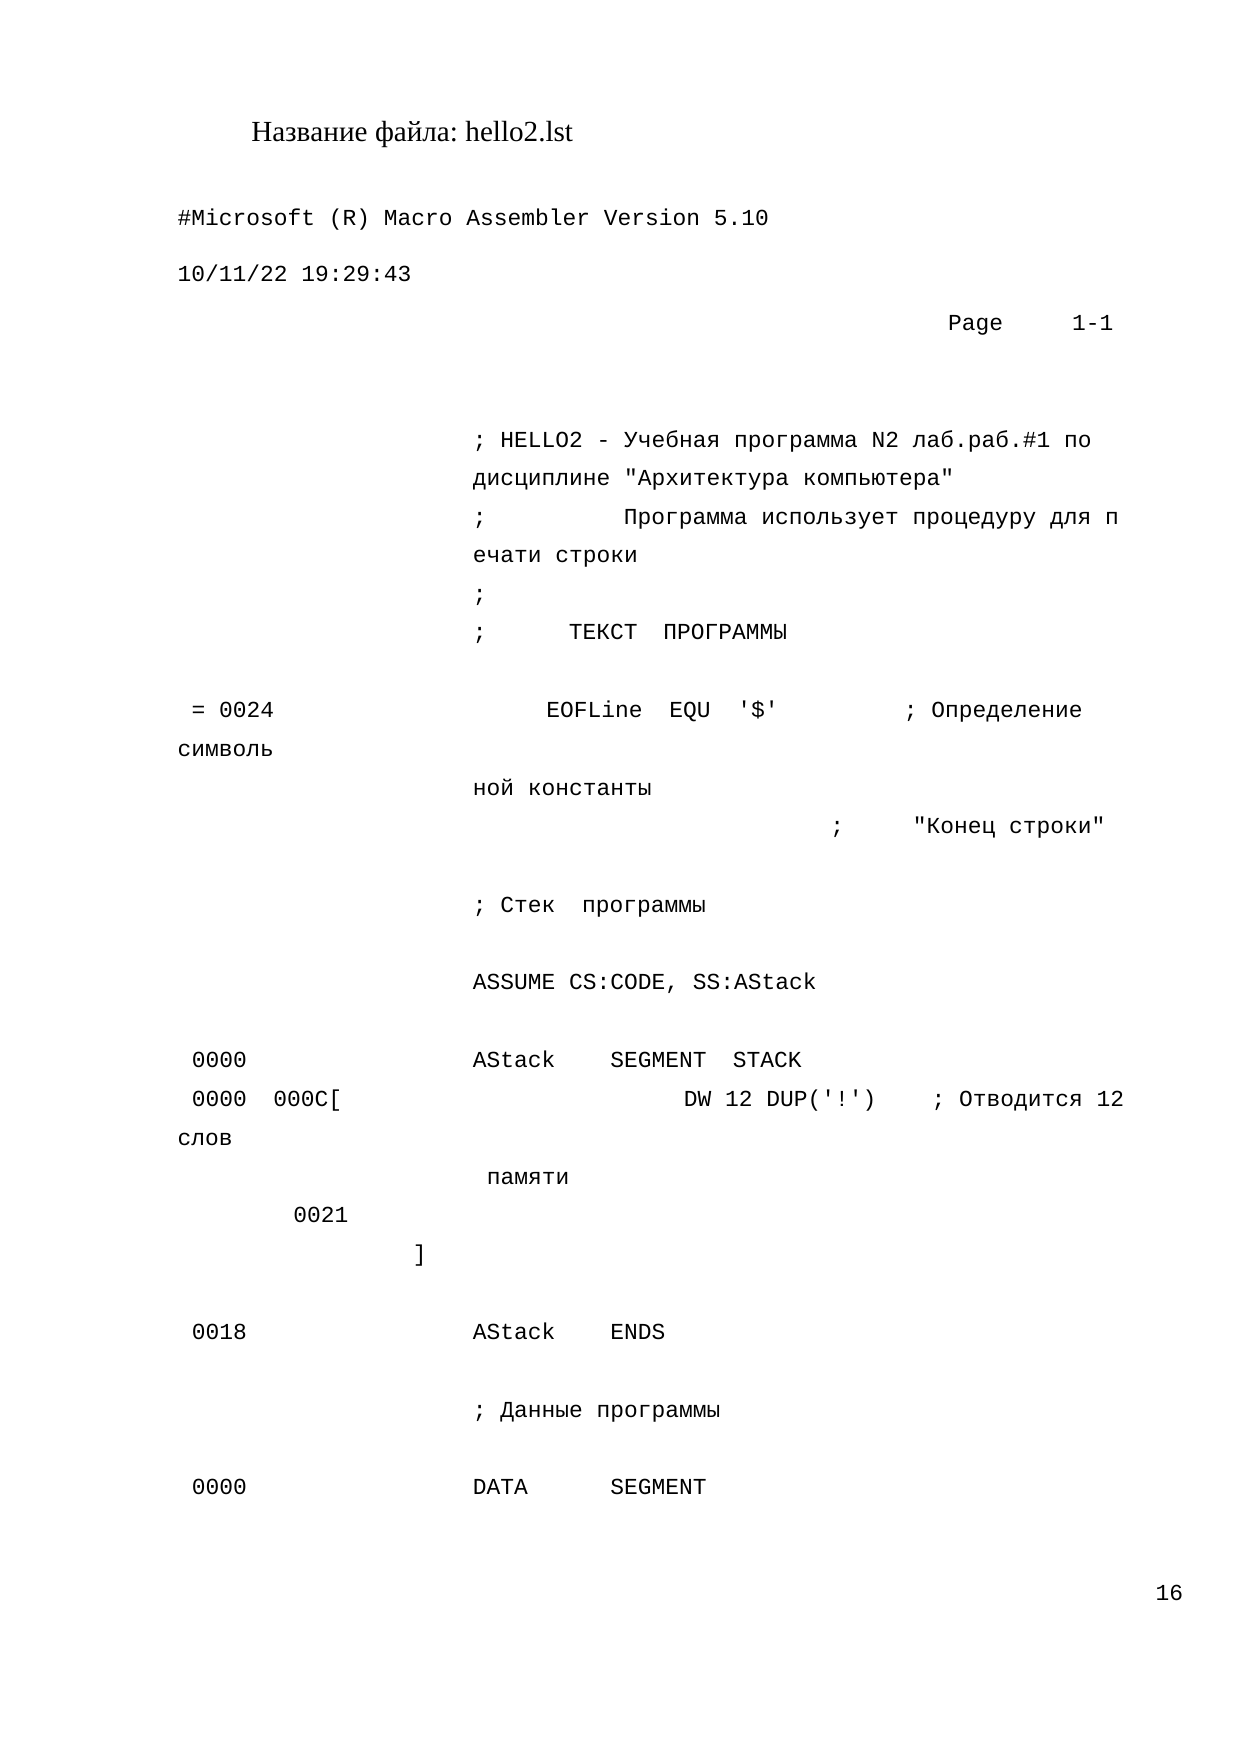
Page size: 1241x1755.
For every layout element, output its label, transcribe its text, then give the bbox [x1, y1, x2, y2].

text ; Программа использует процедуру для п ечати строки [473, 505, 1119, 569]
text слов [177, 1126, 1163, 1152]
text ; "Конец строки" [146, 815, 1105, 841]
text Название файла: hello2.lst [251, 114, 1163, 147]
text ; Стек программы [473, 893, 1163, 919]
text ] [413, 1242, 1163, 1268]
text ASSUME CS:CODE, SS:AStack [473, 970, 1163, 996]
text ; ТЕКСТ ПРОГРАММЫ [473, 621, 1163, 646]
text 0021 [146, 1203, 348, 1229]
text 0000 DATA SEGMENT [192, 1476, 1163, 1502]
text ; Данные программы [473, 1398, 1163, 1424]
text ; HELLO2 - Учебная программа N2 лаб.раб.#1 по дисциплине "Архитектура компьютера" [473, 428, 1093, 492]
text ; [473, 582, 1163, 608]
text 0018 AStack ENDS [192, 1320, 1163, 1346]
text #Microsoft (R) Macro Assembler Version 5.10 [177, 207, 1163, 232]
text 10/11/22 19:29:43 [177, 262, 416, 288]
text Page 1-1 [948, 311, 1163, 337]
text 0000 000C[ DW 12 DUP('!') ; Отводится 12 [192, 1087, 1163, 1113]
text 0000 AStack SEGMENT STACK [192, 1048, 1163, 1074]
text памяти [487, 1165, 1163, 1191]
text ной константы [473, 776, 1163, 802]
text = 0024 EOFLine EQU '$' ; Определение символь [177, 698, 1083, 763]
